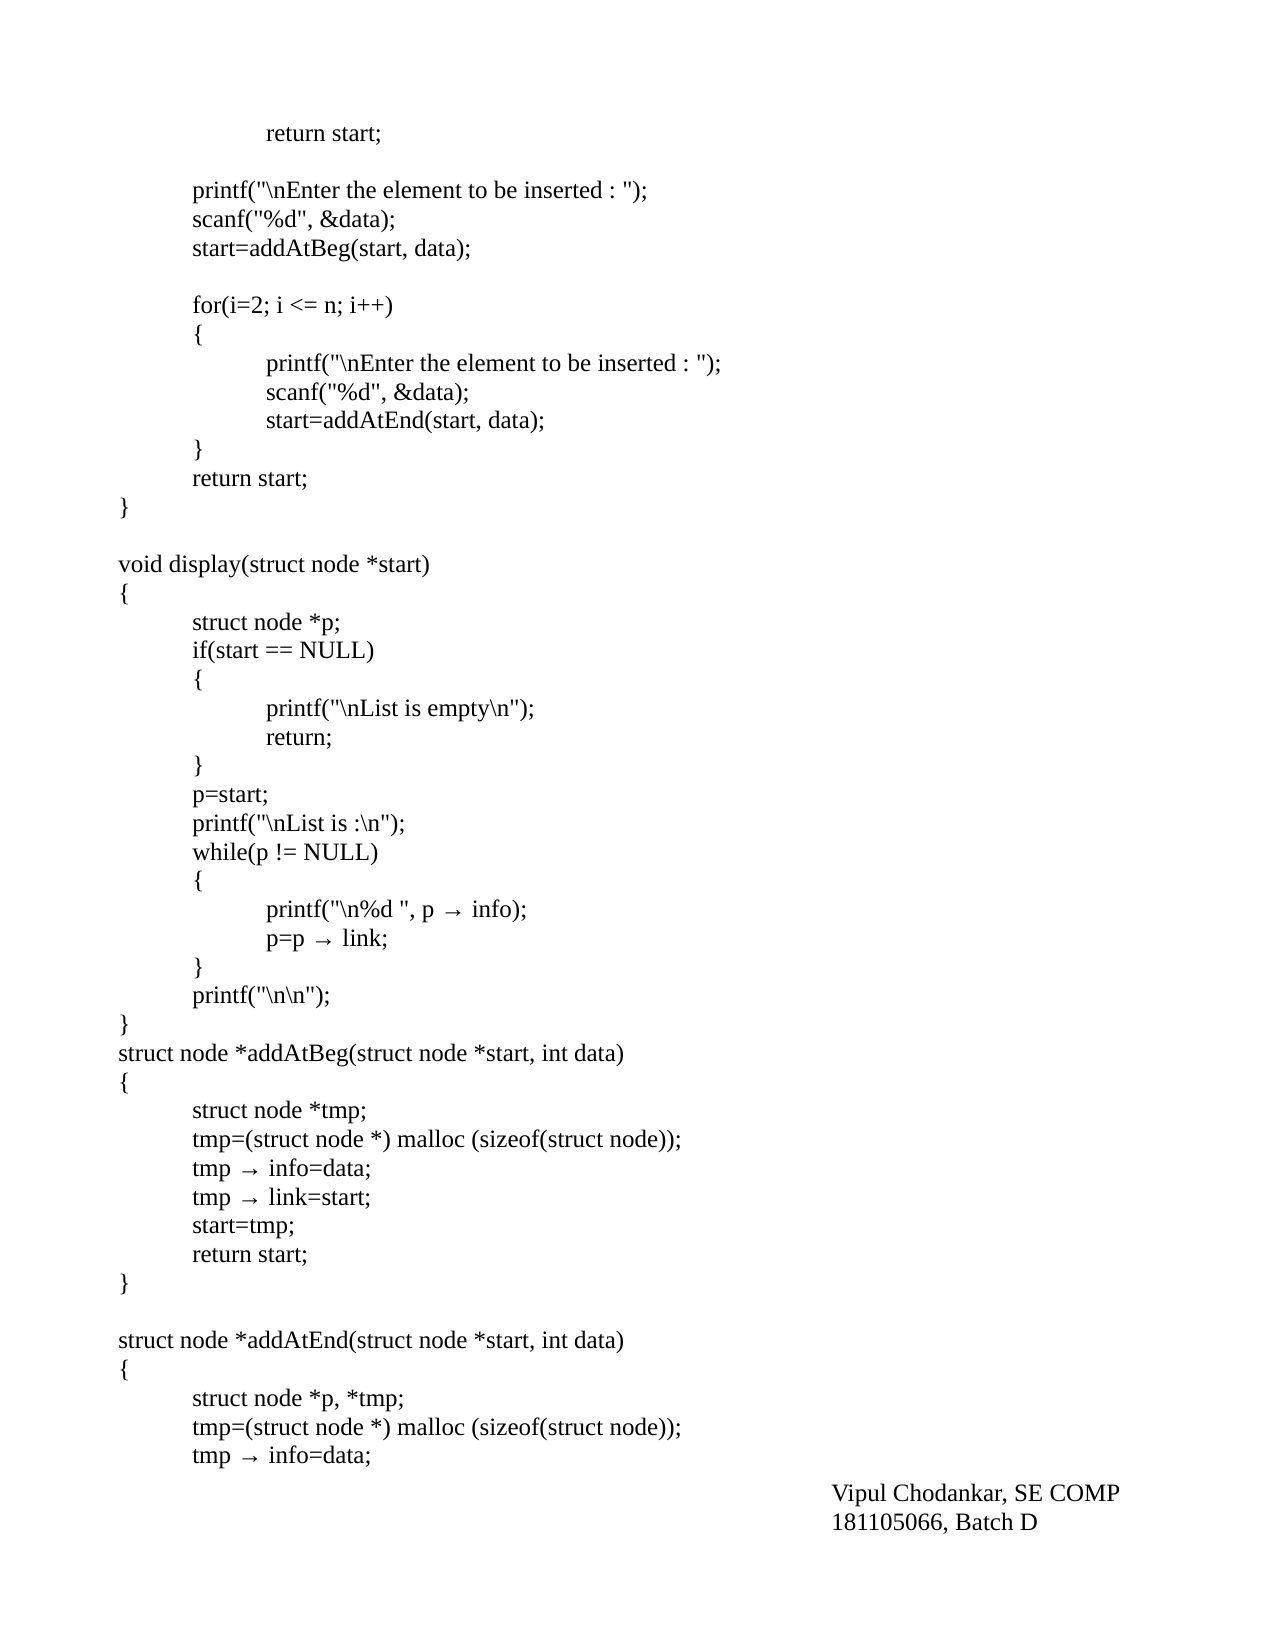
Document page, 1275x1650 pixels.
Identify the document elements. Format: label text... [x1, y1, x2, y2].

text } [118, 751, 1157, 779]
text } [118, 1009, 1157, 1038]
text start=addAtEnd(start, data); [118, 406, 1157, 434]
text tmp → info=data; [118, 1441, 1157, 1469]
text return start; [118, 1239, 1157, 1268]
text printf("\nEnter the element to be inserted : "); [118, 176, 1157, 204]
text { [118, 1067, 1157, 1096]
text { [118, 866, 1157, 894]
text while(p != NULL) [118, 837, 1157, 866]
text struct node *p; [118, 607, 1157, 636]
text p=p → link; [118, 923, 1157, 952]
text return start; [118, 463, 1157, 492]
text tmp=(struct node *) malloc (sizeof(struct node)); [118, 1412, 1157, 1441]
text void display(struct node *start) [118, 549, 1157, 578]
text tmp → info=data; [118, 1153, 1157, 1182]
text printf("\nList is :\n"); [118, 808, 1157, 837]
text p=start; [118, 779, 1157, 808]
text { [118, 1354, 1157, 1383]
text tmp → link=start; [118, 1182, 1157, 1211]
text struct node *addAtBeg(struct node *start, int data) [118, 1038, 1157, 1067]
text if(start == NULL) [118, 636, 1157, 664]
text start=tmp; [118, 1211, 1157, 1239]
text printf("\nList is empty\n"); [118, 693, 1157, 722]
text printf("\n\n"); [118, 981, 1157, 1009]
text { [118, 319, 1157, 348]
text struct node *p, *tmp; [118, 1383, 1157, 1412]
text } [118, 1268, 1157, 1297]
text scanf("%d", &data); [118, 377, 1157, 406]
text } [118, 952, 1157, 981]
text for(i=2; i <= n; i++) [118, 291, 1157, 319]
text struct node *tmp; [118, 1096, 1157, 1124]
text struct node *addAtEnd(struct node *start, int data) [118, 1326, 1157, 1354]
text tmp=(struct node *) malloc (sizeof(struct node)); [118, 1124, 1157, 1153]
text } [118, 434, 1157, 463]
text return; [118, 722, 1157, 751]
text } [118, 492, 1157, 521]
text return start; [118, 118, 1157, 147]
text { [118, 664, 1157, 693]
text scanf("%d", &data); [118, 204, 1157, 233]
text start=addAtBeg(start, data); [118, 233, 1157, 262]
text printf("\nEnter the element to be inserted : "); [118, 348, 1157, 377]
text printf("\n%d ", p → info); [118, 894, 1157, 923]
text { [118, 578, 1157, 607]
